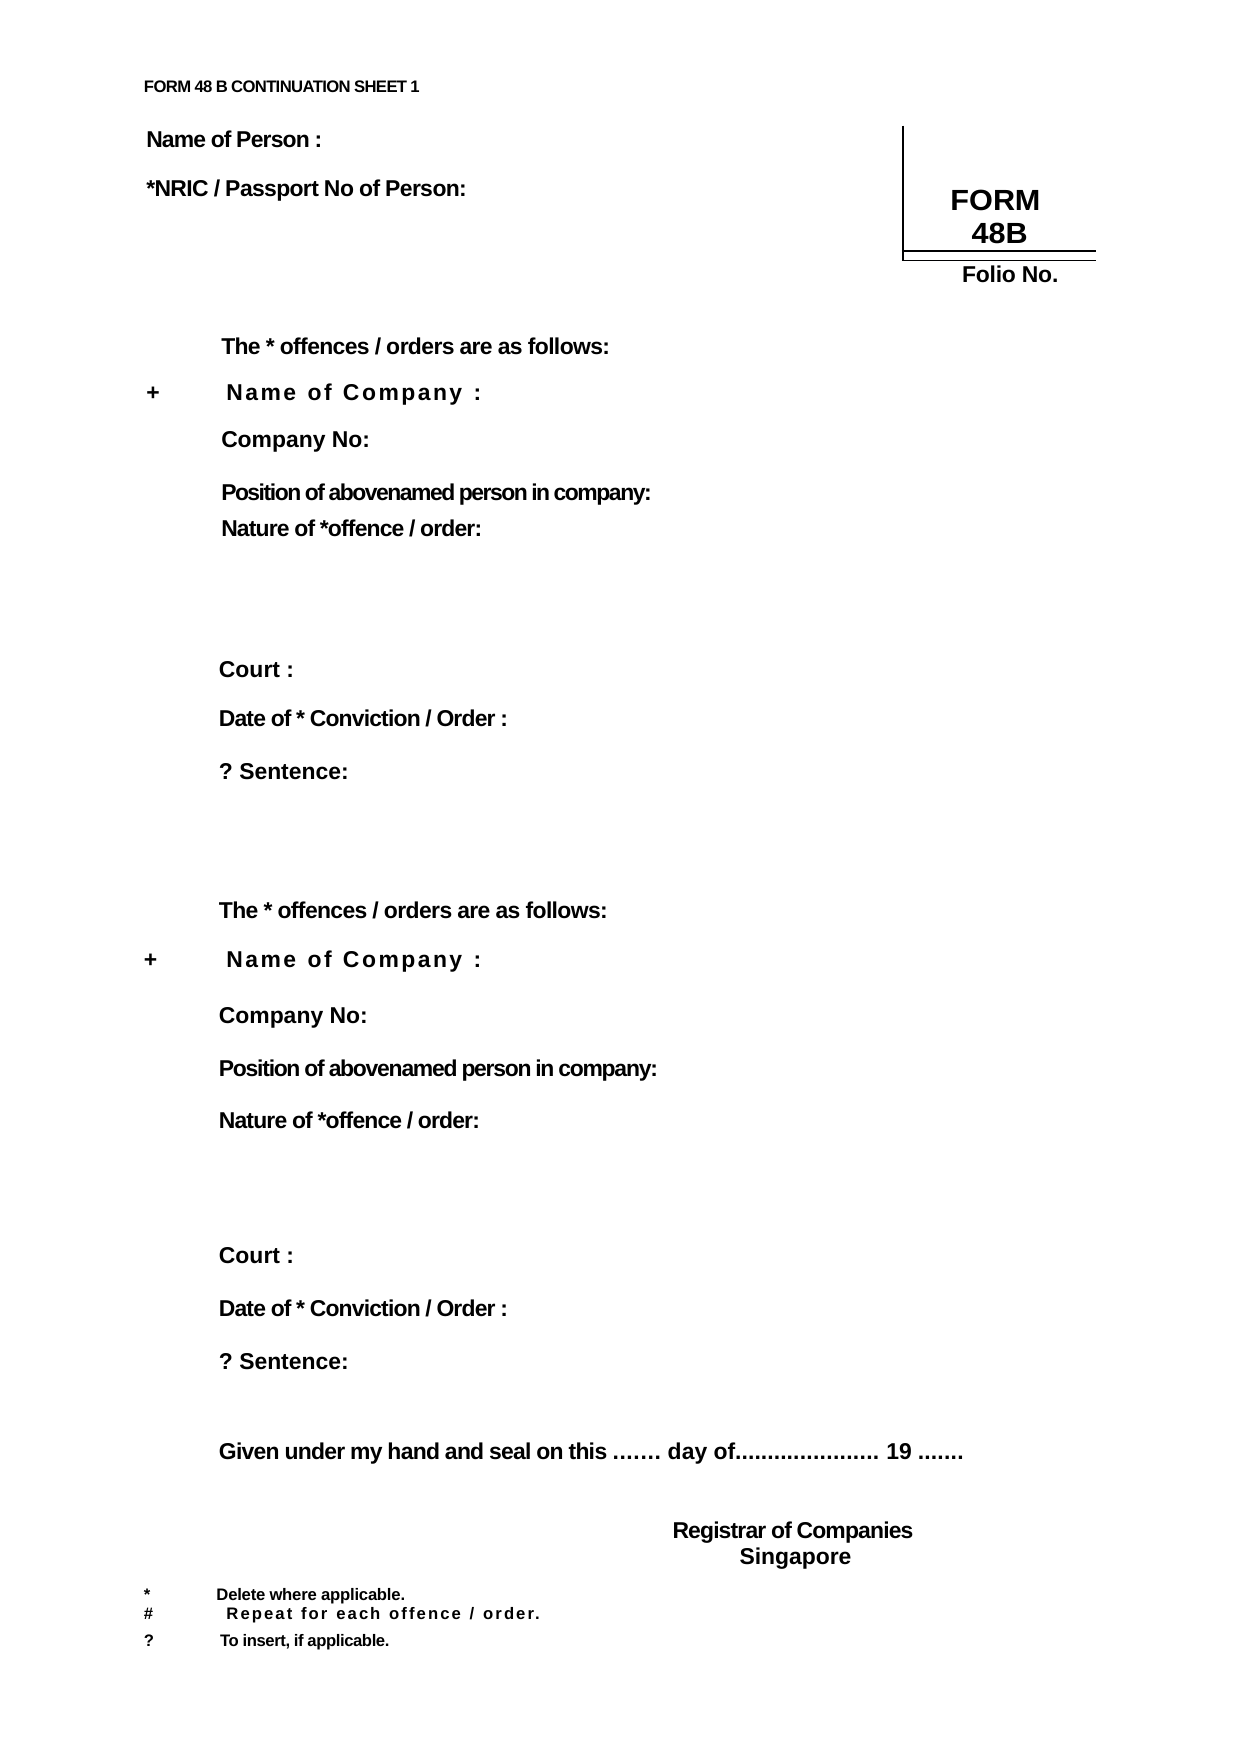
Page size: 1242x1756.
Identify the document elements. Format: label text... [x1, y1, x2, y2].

text FORM 48 B CONTINUATION SHEET 1 [144, 76, 1102, 96]
table_cell The * offences / orders are as follows: Name of Company : Company No: Position of abovenamed person in company: Nature of *offence / order: [144, 260, 903, 544]
text The * offences / orders are as follows: [219, 897, 1102, 923]
text Company No: [219, 1002, 1102, 1028]
text * Delete where applicable. [144, 1584, 1102, 1604]
table_header Name of Person : *NRIC / Passport No of Person: [144, 126, 902, 250]
text Date of * Conviction / Order : ? Sentence: [219, 1295, 517, 1374]
text Position of abovenamed person in company: Nature of *offence / order: [219, 1054, 682, 1134]
table_cell [144, 250, 902, 259]
table_cell [904, 252, 1096, 259]
text Date of * Conviction / Order : ? Sentence: [219, 705, 517, 784]
text Given under my hand and seal on this day of 19 [219, 1438, 1102, 1464]
table_cell Folio No. [903, 261, 1096, 544]
list Name of Company : [144, 946, 1102, 972]
list Repeat for each offence / order. [144, 1604, 1102, 1623]
text ? To insert, if applicable. [144, 1630, 1102, 1649]
text Court : [219, 1242, 1102, 1269]
text Court : [219, 656, 1102, 683]
text Registrar of Companies Singapore [489, 1517, 1102, 1569]
table_header FORM 48B [904, 126, 1096, 250]
